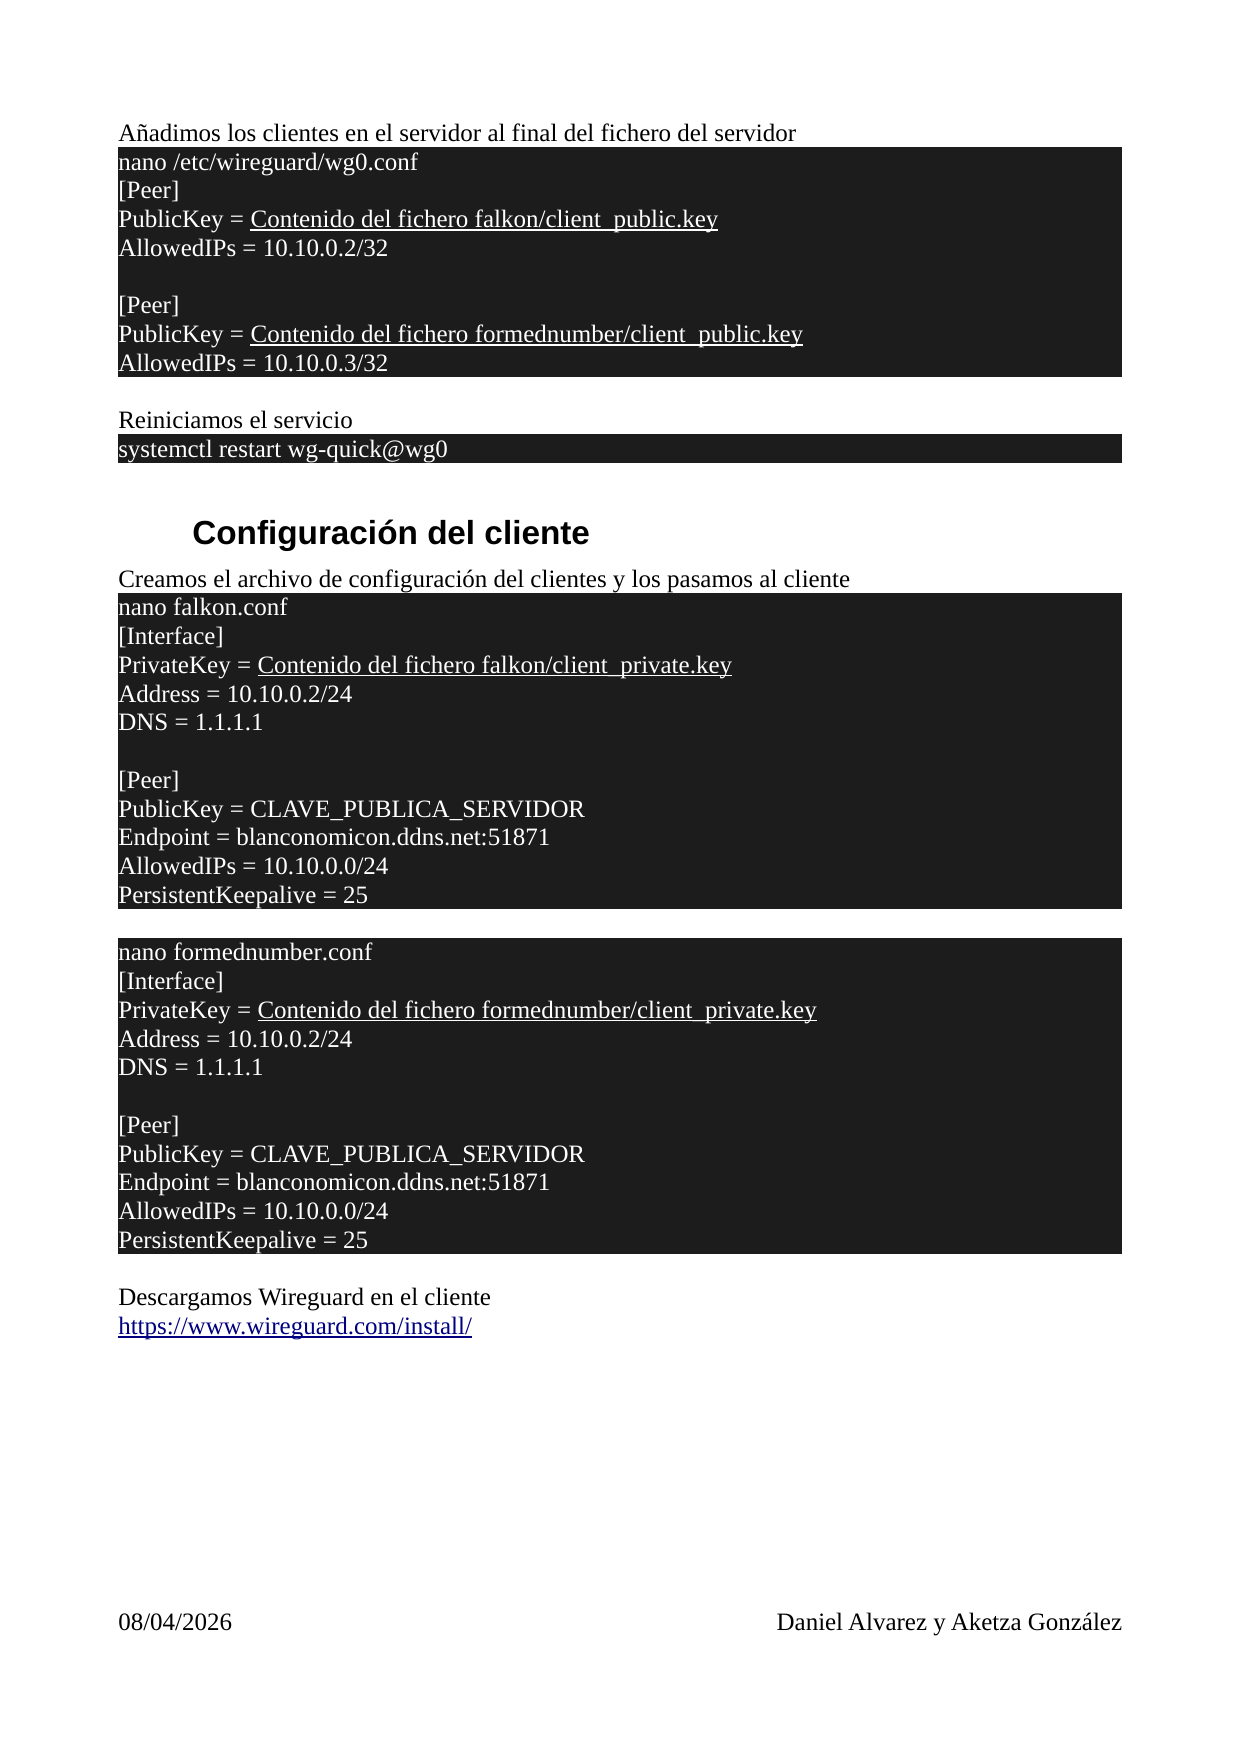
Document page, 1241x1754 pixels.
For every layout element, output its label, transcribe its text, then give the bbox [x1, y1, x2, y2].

table_header systemctl restart wg-quick@wg0 [118, 434, 1122, 463]
text https://www.wireguard.com/install/ [118, 1311, 1122, 1340]
table_header nano falkon.conf [118, 593, 1122, 621]
text Descargamos Wireguard en el cliente [118, 1282, 1122, 1311]
table_cell [Interface] PrivateKey = Contenido del fichero formednumber/client_private.key Address = 10.10.0.2/24 DNS = 1.1.1.1 [Peer] PublicKey = CLAVE_PUBLICA_SERVIDOR Endpoint = blanconomicon.ddns.net:51871 AllowedIPs = 10.10.0.0/24 PersistentKeepalive = 25 [118, 966, 1122, 1254]
text Reiniciamos el servicio [118, 406, 1122, 434]
table_header nano /etc/wireguard/wg0.conf [118, 147, 1122, 176]
text Creamos el archivo de configuración del clientes y los pasamos al cliente [118, 564, 1122, 592]
text Añadimos los clientes en el servidor al final del fichero del servidor [118, 118, 1122, 147]
table_cell [Interface] PrivateKey = Contenido del fichero falkon/client_private.key Address = 10.10.0.2/24 DNS = 1.1.1.1 [Peer] PublicKey = CLAVE_PUBLICA_SERVIDOR Endpoint = blanconomicon.ddns.net:51871 AllowedIPs = 10.10.0.0/24 PersistentKeepalive = 25 [118, 621, 1122, 909]
table_header nano formednumber.conf [118, 938, 1122, 966]
table_cell [Peer] PublicKey = Contenido del fichero falkon/client_public.key AllowedIPs = 10.10.0.2/32 [Peer] PublicKey = Contenido del fichero formednumber/client_public.key AllowedIPs = 10.10.0.3/32 [118, 176, 1122, 377]
subtitle Configuración del cliente [118, 513, 1122, 551]
